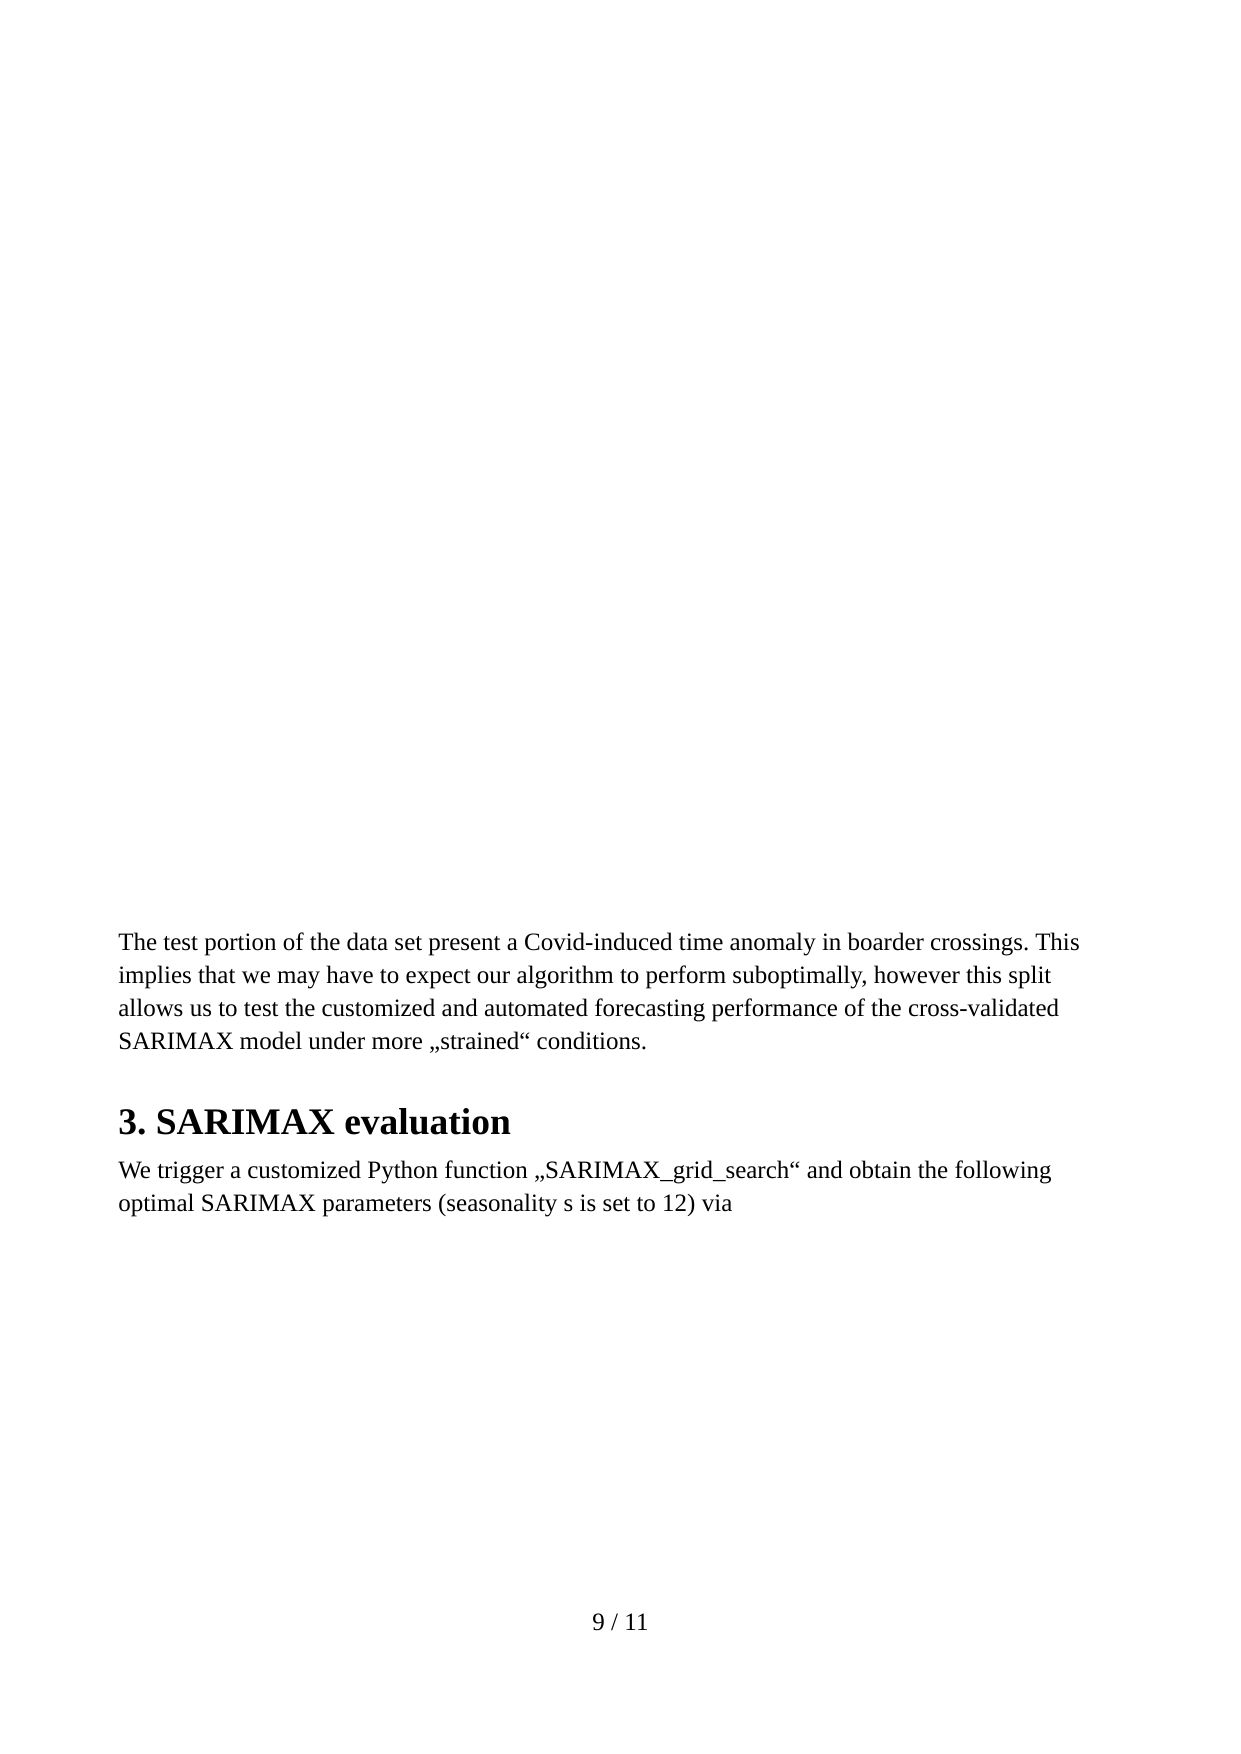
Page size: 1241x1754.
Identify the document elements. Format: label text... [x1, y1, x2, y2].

subtitle 3. SARIMAX evaluation [118, 1099, 1122, 1142]
text We trigger a customized Python function „SARIMAX_grid_search“ and obtain the following optimal SARIMAX parameters (seasonality s is set to 12) via [118, 1155, 1122, 1216]
text The test portion of the data set present a Covid-induced time anomaly in boarder crossings. This implies that we may have to expect our algorithm to perform suboptimally, however this split allows us to test the customized and automated forecasting performance of the cross-validated SARIMAX model under more „strained“ conditions. [118, 927, 1122, 1055]
